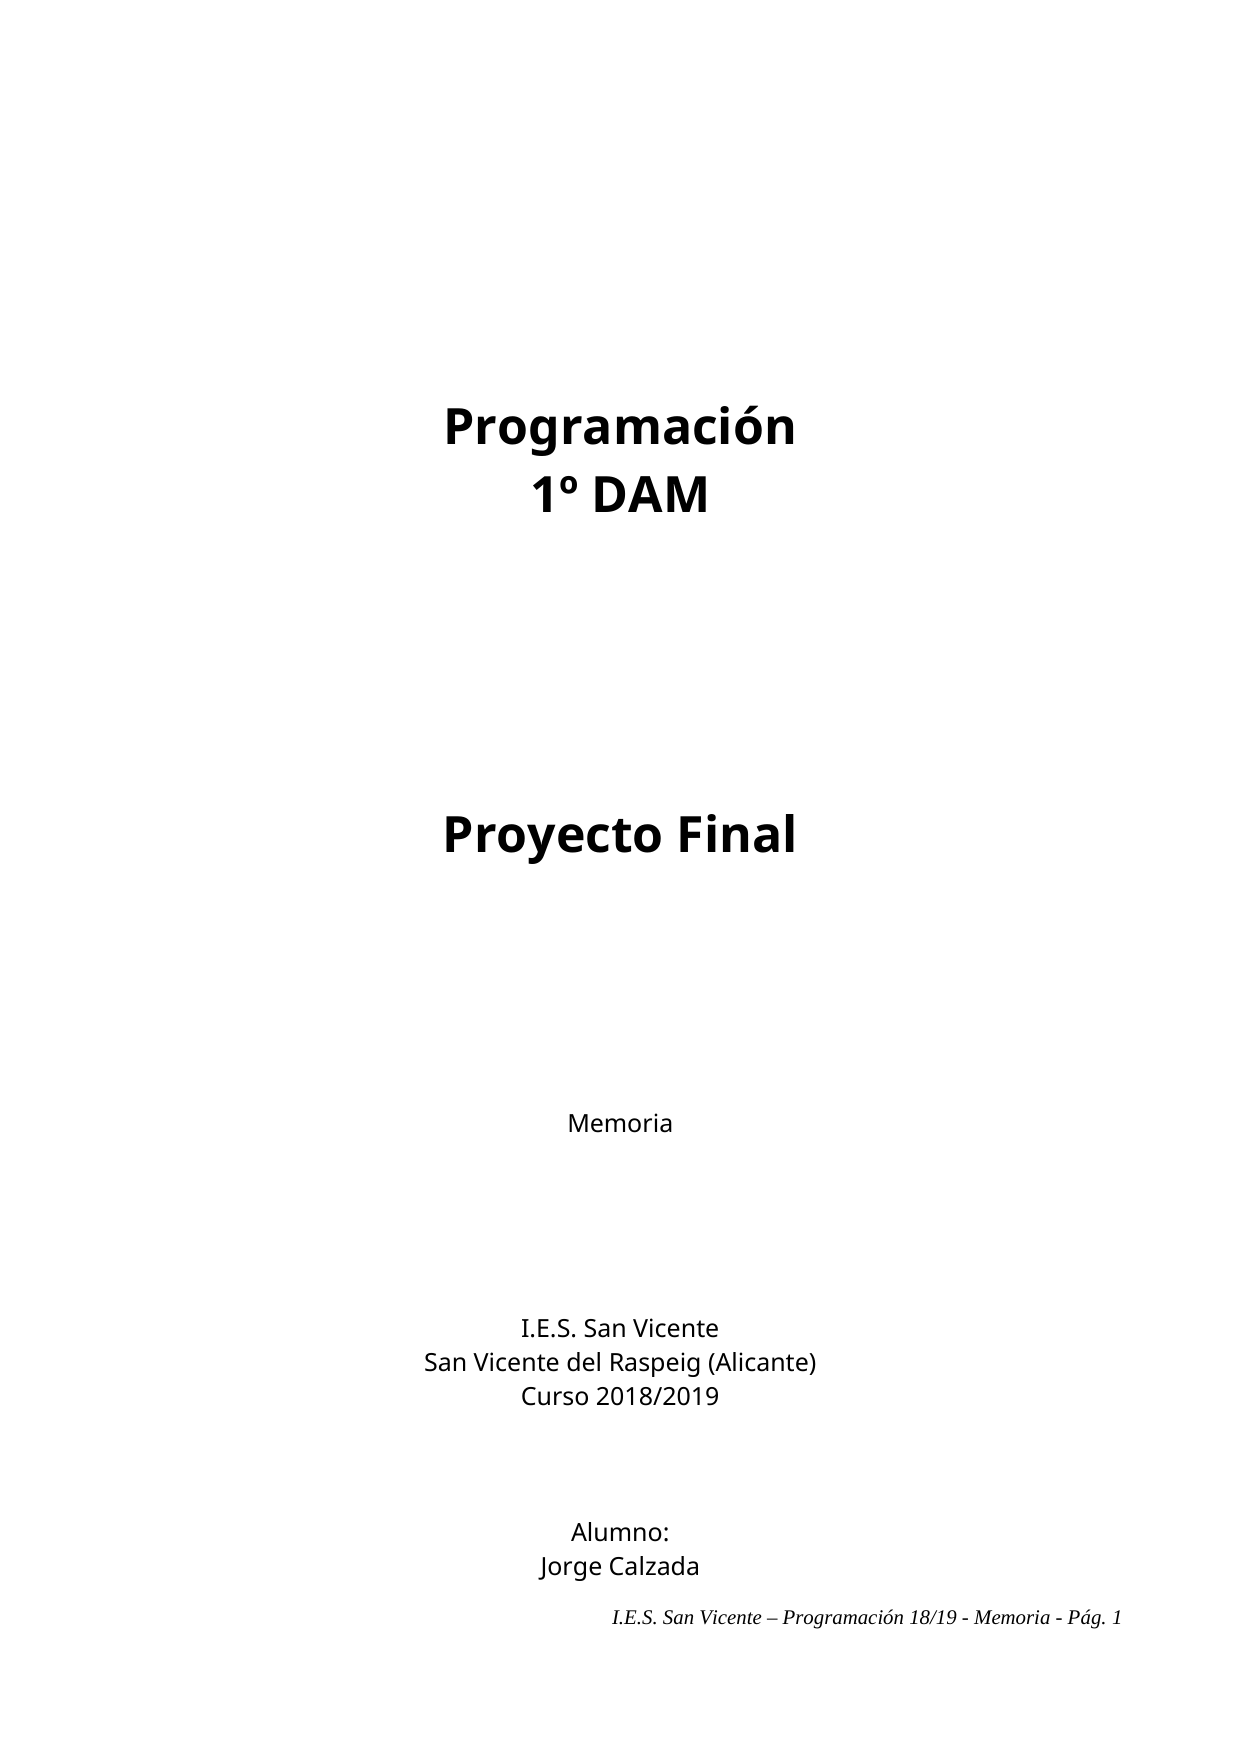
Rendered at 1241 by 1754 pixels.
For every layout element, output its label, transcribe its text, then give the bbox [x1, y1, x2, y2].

text Jorge Calzada [118, 1549, 1122, 1583]
text Alumno: [118, 1515, 1122, 1549]
text San Vicente del Raspeig (Alicante) [118, 1344, 1122, 1378]
text Memoria [118, 1106, 1122, 1140]
list Proyecto Final [118, 799, 1122, 867]
list Programación [118, 391, 1122, 459]
text Curso 2018/2019 [118, 1378, 1122, 1412]
list 1º DAM [118, 459, 1122, 527]
text I.E.S. San Vicente [118, 1310, 1122, 1344]
